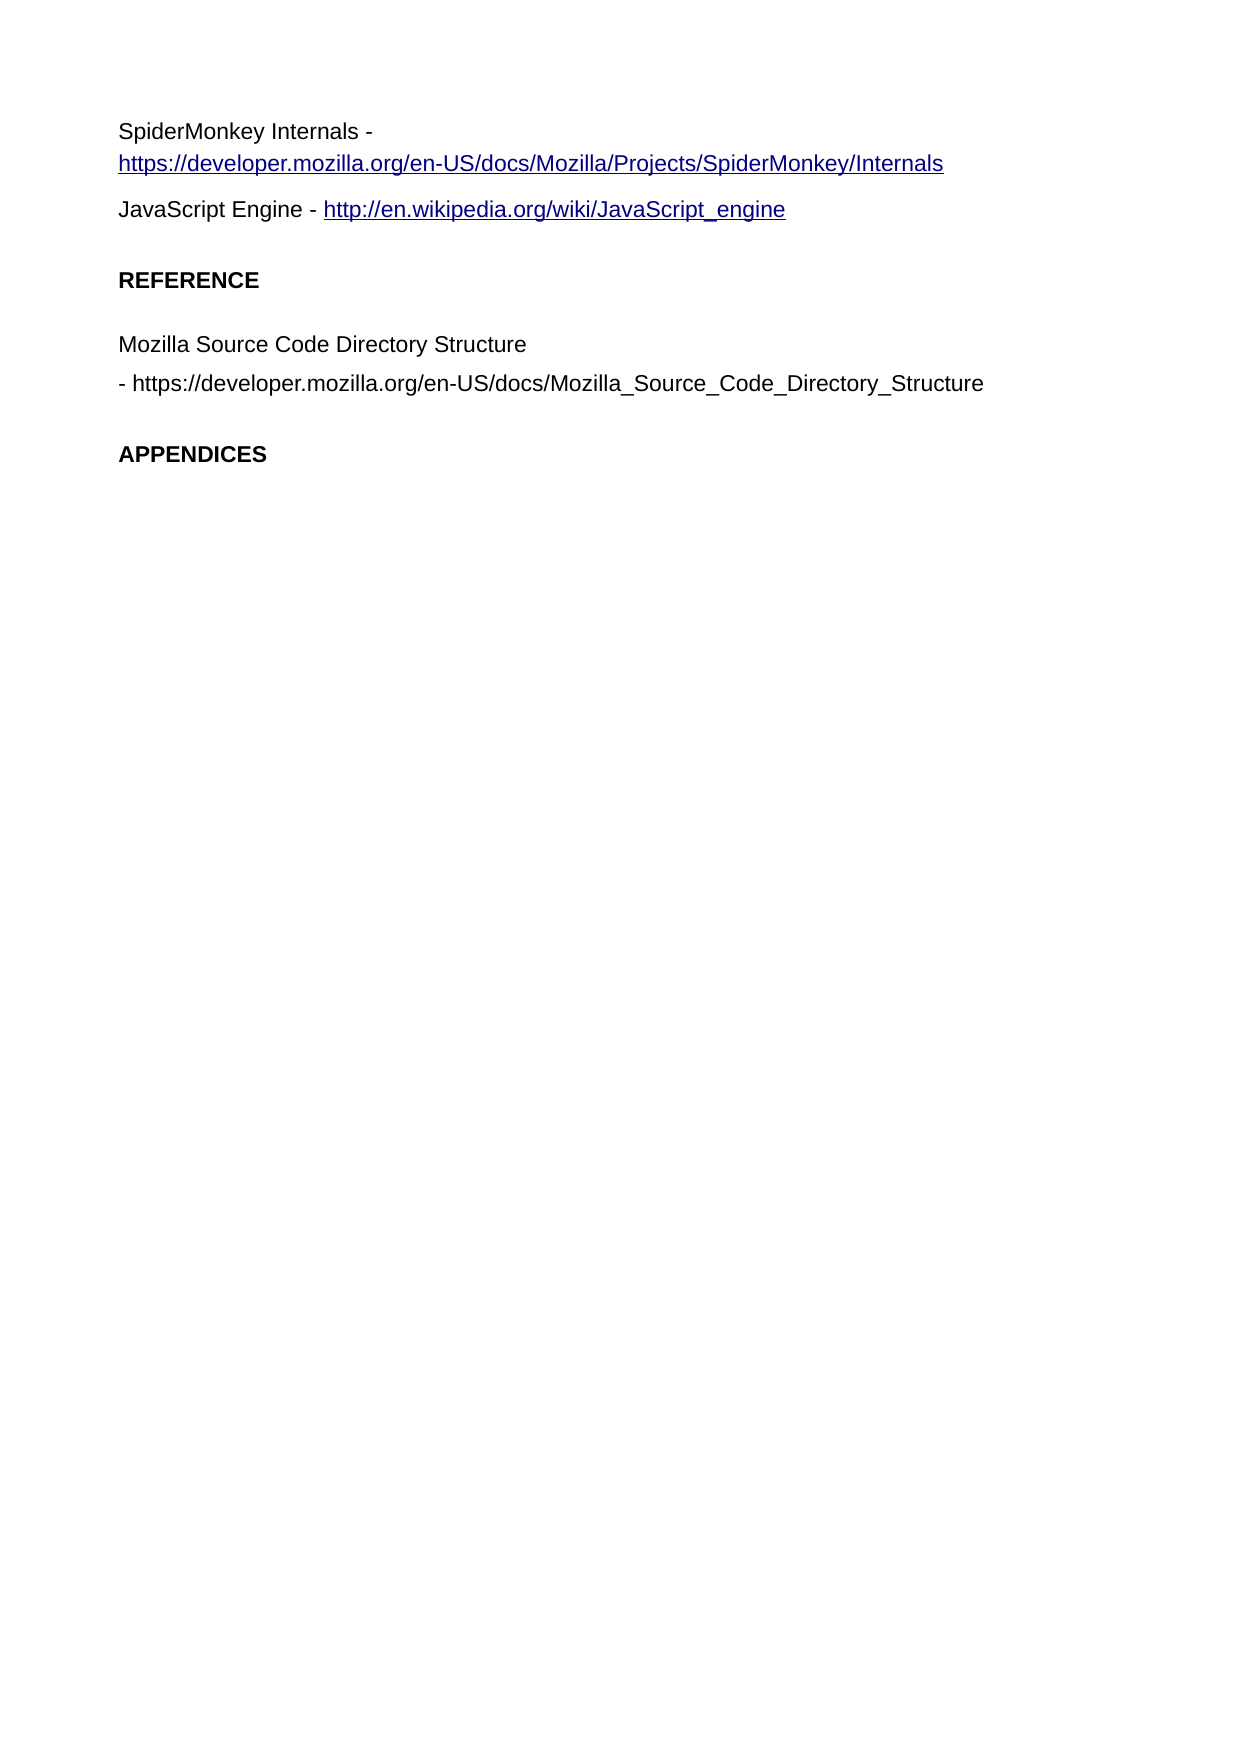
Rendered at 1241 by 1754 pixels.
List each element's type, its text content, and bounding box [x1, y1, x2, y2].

subtitle APPENDICES [118, 441, 1122, 467]
text JavaScript Engine - http://en.wikipedia.org/wiki/JavaScript_engine [118, 196, 1122, 222]
subtitle REFERENCE [118, 267, 1122, 293]
subtitle Mozilla Source Code Directory Structure [118, 331, 1122, 357]
text - https://developer.mozilla.org/en-US/docs/Mozilla_Source_Code_Directory_Structure [118, 370, 1122, 396]
text SpiderMonkey Internals - https://developer.mozilla.org/en-US/docs/Mozilla/Projects/SpiderMonkey/Internals [118, 118, 1122, 176]
